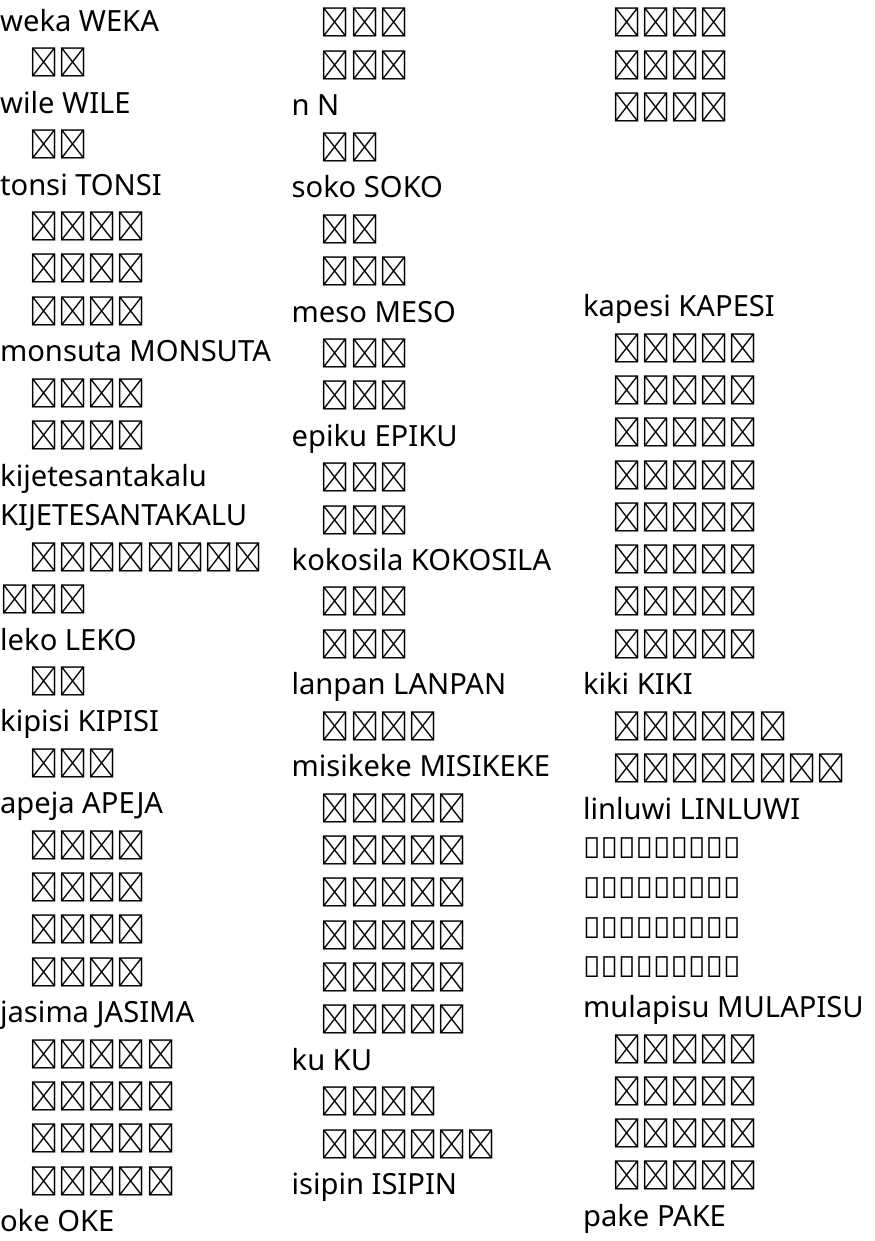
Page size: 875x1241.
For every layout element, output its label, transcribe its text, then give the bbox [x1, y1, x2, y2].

text epiku EPIKU [291, 415, 583, 455]
text 󱲃󱲃󱲃󱲃󱲂󱲂󱲂󱲂 [583, 746, 874, 788]
text 󱲎󱲎 [0, 658, 291, 701]
text 󱲈󱲙󱲚󱲚 [0, 246, 291, 288]
text kapesi KAPESI [583, 286, 874, 325]
text 󱲓󱲔󱲓󱲋 [291, 703, 583, 746]
text 󱲎󱲂󱲚󱲈󱲍󱲔 [291, 1121, 583, 1163]
text kokosila KOKOSILA [291, 539, 583, 579]
text 󱲈󱲈󱲈󱲃 [0, 822, 291, 865]
text tonsi TONSI [0, 164, 291, 204]
text 󱲙󱲙󱲃 [291, 455, 583, 497]
text wile WILE [0, 82, 291, 122]
text lanpan LANPAN [291, 664, 583, 703]
text 󱲔󱲙󱲙󱲓󱲚 [291, 828, 583, 870]
text 󱲔󱲓󱲔󱲓󱲙 [0, 1073, 291, 1116]
text 󱲈󱲚󱲚󱲍 [583, 0, 874, 42]
text 󱲙󱲚󱲙󱲔󱲓󱲙󱲋󱲋󱲋 [583, 828, 874, 867]
text 󱲙󱲚󱲙󱲙󱲔󱲓󱲋󱲋󱲋 [583, 907, 874, 947]
text 󱲙󱲔󱲓󱲔󱲓 [0, 1116, 291, 1158]
text 󱲍󱲈󱲚󱲚 [583, 42, 874, 84]
text 󱲙󱲓󱲙󱲔󱲚 [291, 954, 583, 997]
text 󱲙󱲚󱲙󱲋󱲋󱲋󱲔󱲓󱲙 [583, 867, 874, 907]
text leko LEKO [0, 619, 291, 658]
text 󱲈󱲙󱲙󱲙󱲓󱲃󱲙󱲙󱲙󱲋󱲋 [0, 534, 291, 619]
text 󱲃󱲈󱲈󱲈 [0, 949, 291, 992]
text 󱲈󱲈󱲃󱲈 [0, 865, 291, 907]
text 󱲈󱲚󱲙󱲚 [0, 288, 291, 331]
text 󱲃󱲃󱲃󱲃 [0, 370, 291, 412]
text mulapisu MULAPISU [583, 986, 874, 1026]
text 󱲋󱲙󱲋 [0, 740, 291, 783]
text 󱲍󱲙 [0, 40, 291, 82]
text 󱲙󱲚󱲙󱲙󱲋󱲋󱲋󱲔󱲓 [583, 947, 874, 986]
text apeja APEJA [0, 783, 291, 822]
text 󱲚󱲃󱲈󱲙󱲚 [583, 621, 874, 664]
text 󱲈󱲚󱲚󱲙 [0, 204, 291, 246]
text oke OKE [0, 1200, 291, 1240]
text 󱲈󱲈󱲈󱲚󱲃 [583, 1153, 874, 1195]
text ku KU [291, 1039, 583, 1079]
text n N [291, 84, 583, 124]
text 󱲓󱲔󱲓󱲔󱲙 [0, 1031, 291, 1073]
text kipisi KIPISI [0, 701, 291, 740]
text 󱲈󱲍󱲚 [291, 579, 583, 621]
text 󱲓󱲙󱲔󱲙󱲚 [291, 870, 583, 912]
text 󱲈󱲍󱲚󱲚 [583, 84, 874, 127]
text 󱲈󱲅 [291, 206, 583, 248]
text 󱲃󱲚󱲈󱲙󱲚 [583, 537, 874, 579]
text 󱲈󱲚󱲙󱲚󱲃 [583, 410, 874, 452]
text 󱲔󱲙󱲓󱲙󱲚 [291, 912, 583, 954]
text 󱲃󱲙󱲙 [291, 497, 583, 539]
text 󱲓󱲙󱲙󱲔󱲚 [291, 785, 583, 828]
text 󱲓󱲚󱲅 [291, 248, 583, 291]
text 󱲃󱲃󱲃󱲂󱲂󱲂 [583, 703, 874, 746]
text 󱲃󱲚󱲈󱲚󱲙 [583, 494, 874, 537]
text 󱲙󱲔󱲙󱲓󱲚 [291, 997, 583, 1039]
text linluwi LINLUWI [583, 788, 874, 828]
text 󱲈󱲚󱲙󱲃󱲚 [583, 325, 874, 368]
text 󱲙󱲋󱲙 [291, 331, 583, 373]
text 󱲚󱲃󱲈󱲚󱲙 [583, 579, 874, 621]
text jasima JASIMA [0, 992, 291, 1031]
text isipin ISIPIN [291, 1163, 583, 1203]
text 󱲚󱲃󱲈󱲈󱲈 [583, 1068, 874, 1111]
text pake PAKE [583, 1195, 874, 1235]
text 󱲙󱲓 [291, 124, 583, 167]
text meso MESO [291, 291, 583, 331]
text kiki KIKI [583, 664, 874, 703]
text 󱲋󱲙󱲙 [291, 373, 583, 415]
text 󱲙󱲓󱲔󱲓󱲔 [0, 1158, 291, 1200]
text 󱲈󱲃󱲈󱲈 [0, 907, 291, 949]
text monsuta MONSUTA [0, 331, 291, 370]
text 󱲈󱲙󱲚󱲃󱲚 [583, 368, 874, 410]
text 󱲔󱲔 [0, 122, 291, 164]
text 󱲂󱲂󱲂󱲂 [0, 412, 291, 455]
text 󱲎󱲂󱲚󱲋 [291, 1079, 583, 1121]
text 󱲃󱲚󱲈󱲈󱲈 [583, 1026, 874, 1068]
text 󱲈󱲙󱲚󱲚󱲃 [583, 452, 874, 494]
text 󱲂󱲙󱲈 [291, 42, 583, 84]
text 󱲈󱲈󱲈󱲃󱲚 [583, 1111, 874, 1153]
text misikeke MISIKEKE [291, 746, 583, 785]
text soko SOKO [291, 167, 583, 206]
text weka WEKA [0, 0, 291, 40]
text kijetesantakalu KIJETESANTAKALU [0, 455, 291, 534]
text 󱲈󱲂󱲙 [291, 0, 583, 42]
text 󱲍󱲈󱲚 [291, 621, 583, 664]
